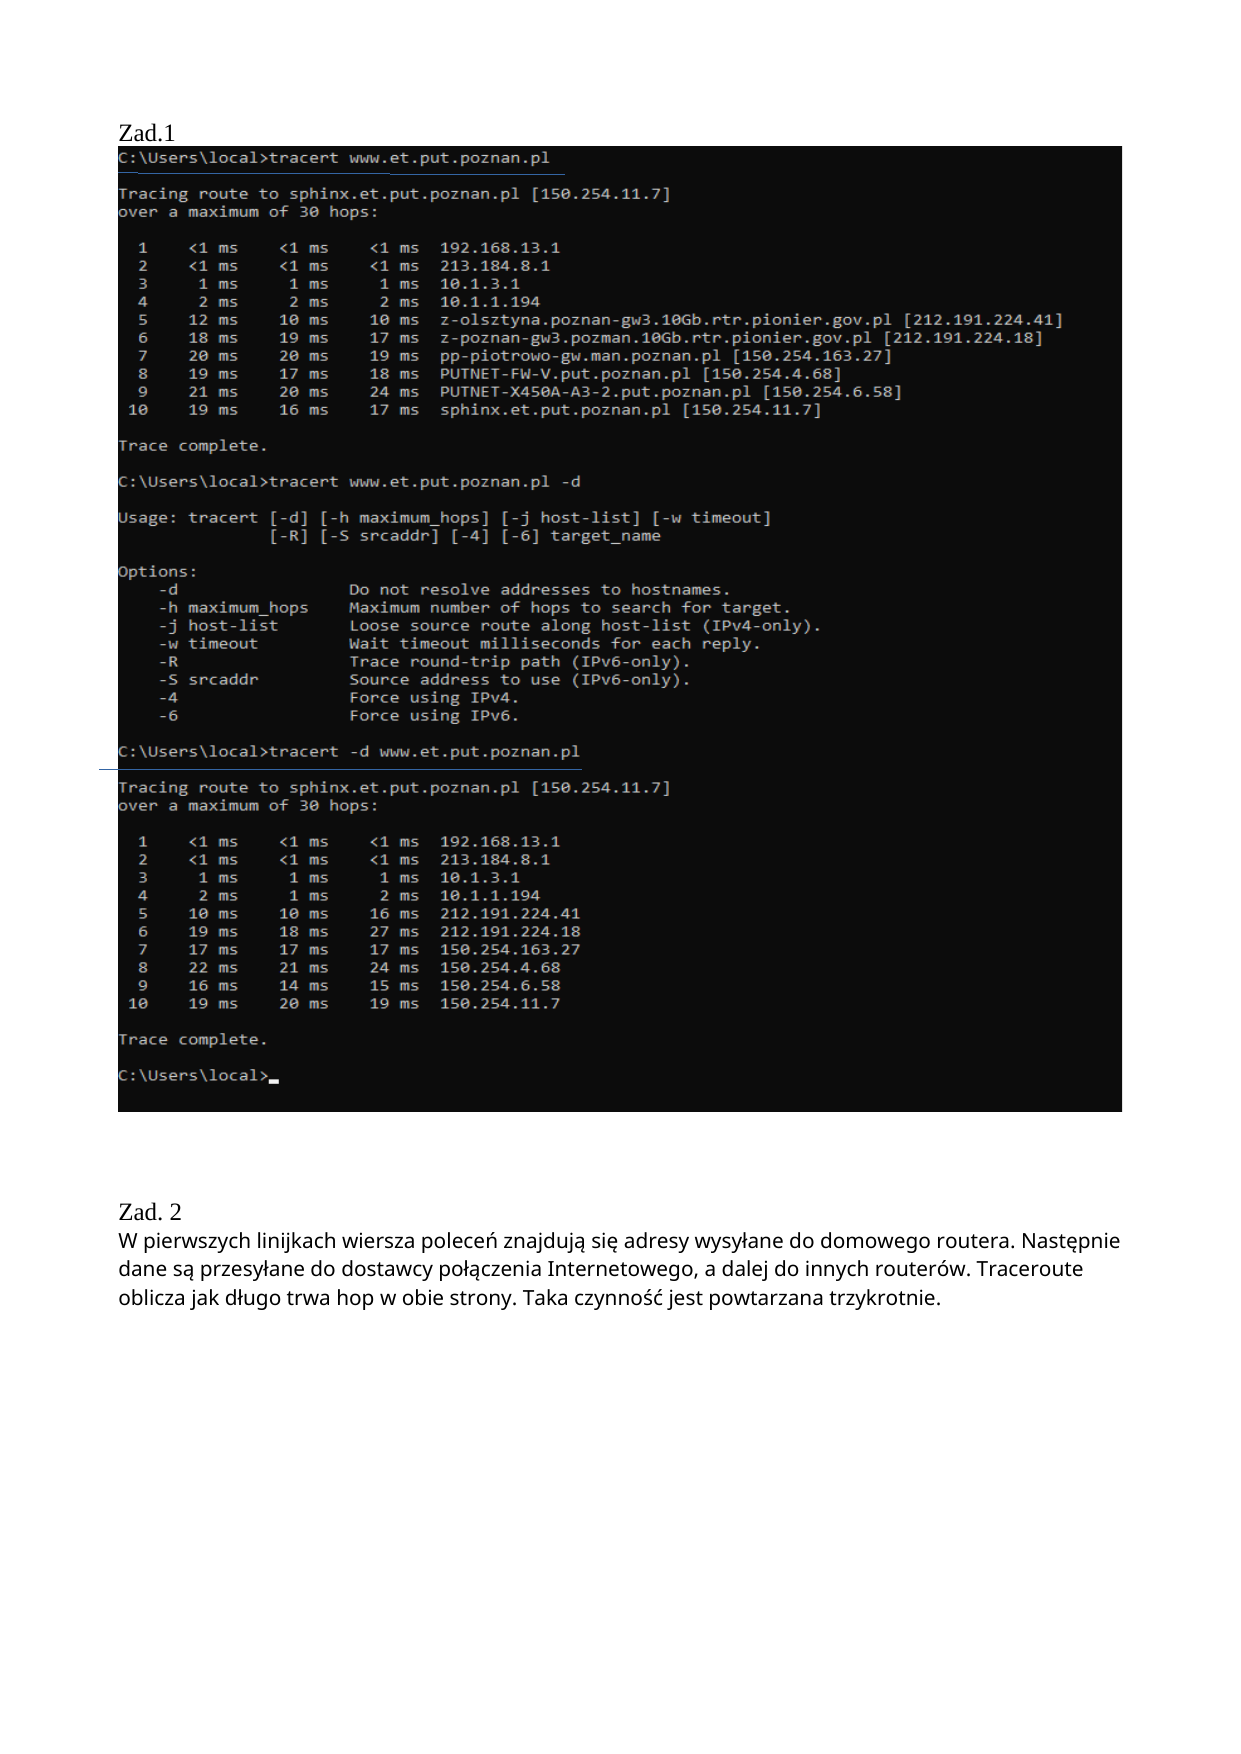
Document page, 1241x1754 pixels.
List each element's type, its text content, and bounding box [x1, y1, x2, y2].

text Zad. 2 [118, 1197, 1122, 1226]
picture [118, 146, 1123, 1112]
text W pierwszych linijkach wiersza poleceń znajdują się adresy wysyłane do domowego routera. Następnie dane są przesyłane do dostawcy połączenia Internetowego, a dalej do innych routerów. Traceroute oblicza jak długo trwa hop w obie strony. Taka czynność jest powtarzana trzykrotnie. [118, 1226, 1122, 1311]
text Zad.1 [118, 118, 1122, 146]
